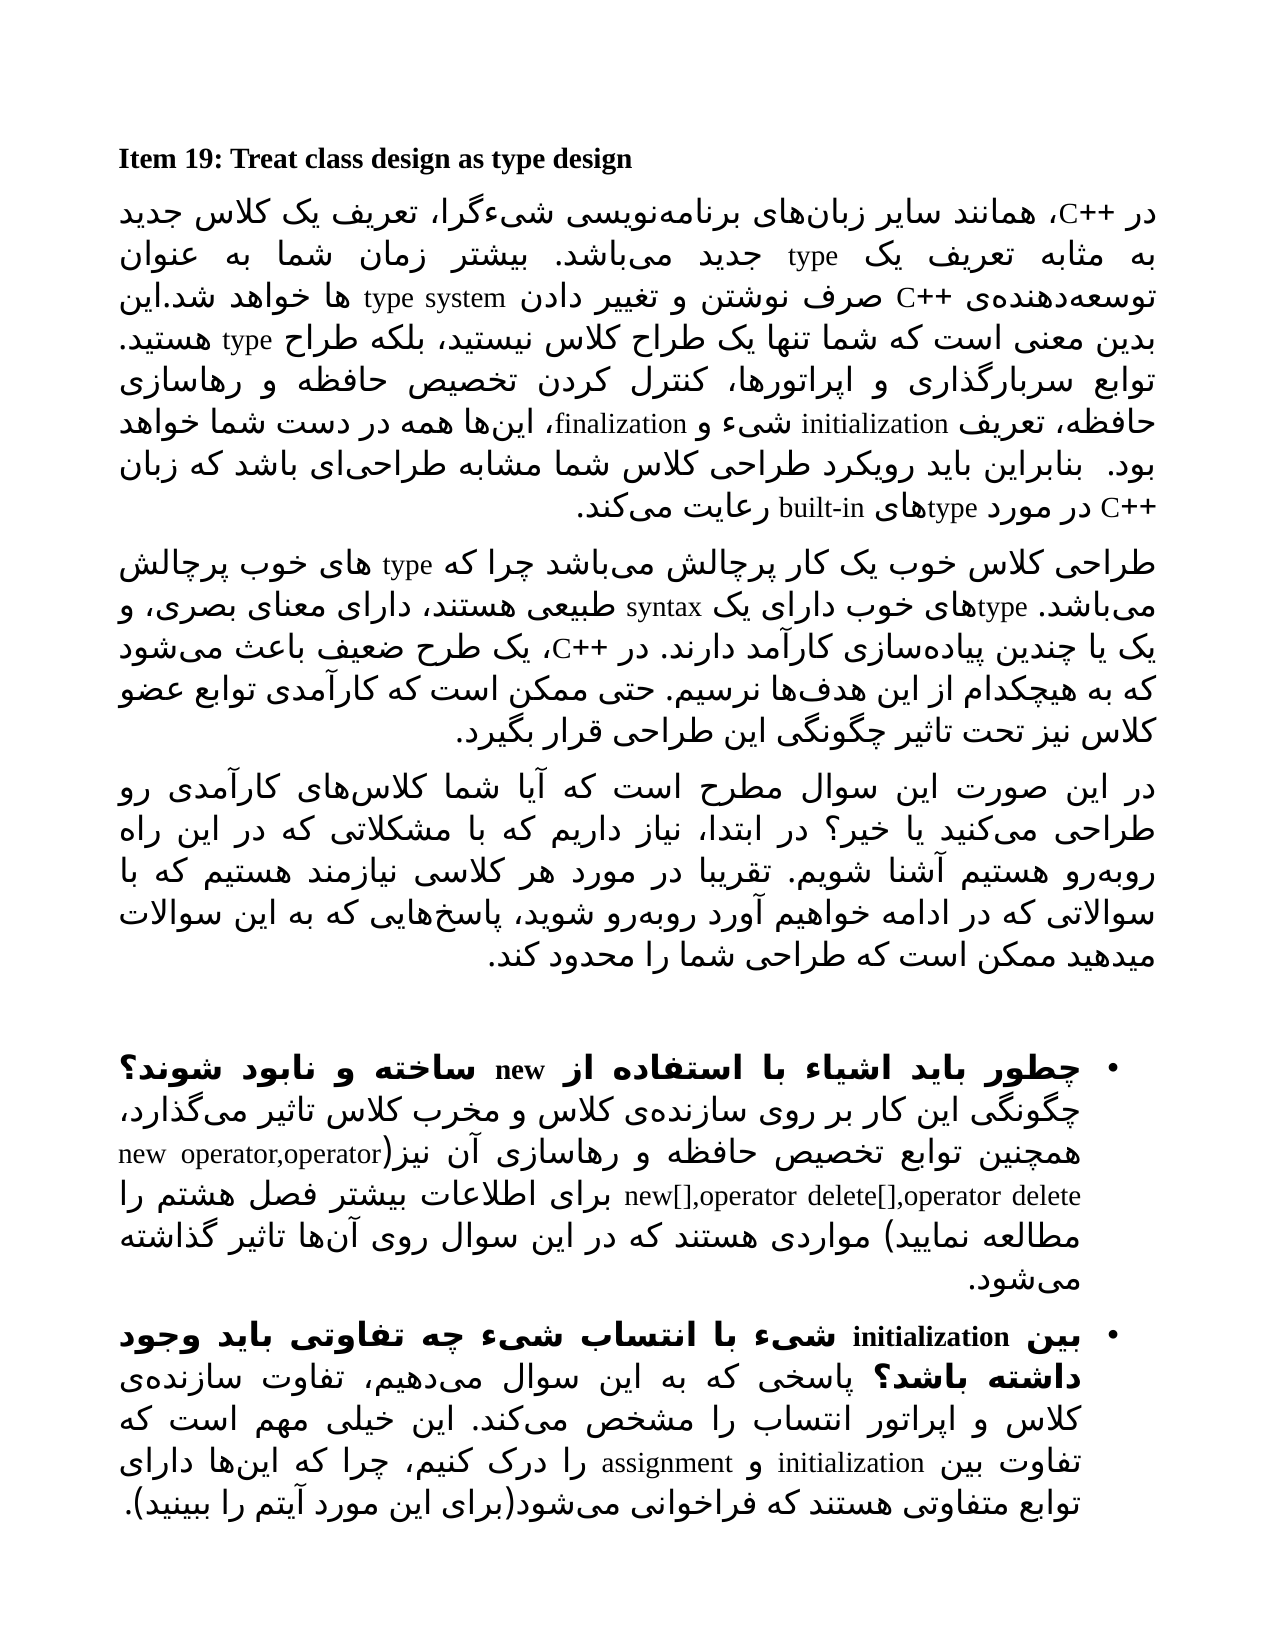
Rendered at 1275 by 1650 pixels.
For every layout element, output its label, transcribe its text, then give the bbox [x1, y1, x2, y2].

subtitle Item 19: Treat class design as type design [118, 133, 1157, 178]
text در ++C، همانند سایر زبان‌های برنامه‌نویسی شیء‌گرا، تعریف یک کلاس جدید به مثابه تعریف یک type جدید می‌باشد. بیشتر زمان شما به عنوان توسعه‌دهنده‌ی ++C صرف نوشتن و تغییر دادن type system ها خواهد شد.این بدین معنی است که شما تنها یک طراح کلاس نیستید، بلکه طراح type هستید. توابع سربار‌گذاری و اپراتورها، کنترل کردن تخصیص حافظه و رها‌سازی حافظه، تعریف initialization شیء و finalization، این‌ها همه در دست شما خواهد بود. بنابراین باید رویکرد طراحی کلاس شما مشابه طراحی‌ای باشد که زبان ++C در مورد type‌های built-in رعایت می‌کند. [118, 190, 1157, 526]
text در این صورت این سوال مطرح است که آیا شما کلاس‌های کارآمدی رو طراحی می‌کنید یا خیر؟ در ابتدا، نیاز داریم که با مشکلاتی که در این راه روبه‌رو هستیم آشنا شویم. تقریبا در مورد هر کلاسی نیازمند هستیم که با سوالاتی که در ادامه خواهیم آورد روبه‌رو شوید، پاسخ‌هایی که به این سوالات میدهید ممکن است که طراحی شما را محدود کند. [118, 765, 1157, 975]
list چطور باید اشیاء با استفاده از new ساخته و نابود شوند؟ چگونگی این کار بر روی سازنده‌ی کلاس و مخرب کلاس تاثیر می‌گذارد، همچنین توابع تخصیص حافظه و رها‌سازی آن نیز(new operator,operator new[],operator delete[],operator delete برای اطلاعات بیشتر فصل هشتم را مطالعه نمایید) مواردی هستند که در این سوال روی آن‌ها تاثیر گذاشته می‌شود. [118, 1046, 1119, 1298]
list بین initialization شیء با انتساب شیء چه تفاوتی باید وجود داشته باشد؟ پاسخی که به این سوال می‌دهیم، تفاوت سازنده‌ی کلاس و اپراتور انتساب را مشخص می‌کند. این خیلی مهم است که تفاوت بین initialization و assignment را درک کنیم، چرا که این‌ها دارای توابع متفاوتی هستند که فراخوانی می‌شود(برای این مورد آیتم را ببینید). [118, 1313, 1119, 1522]
text طراحی کلاس خوب یک کار پرچالش می‌باشد چرا که type های خوب پرچالش می‌باشد. type‌های خوب دارای یک syntax طبیعی هستند، دارای معنای بصری، و یک یا چندین پیاده‌سازی کارآمد دارند. در ++C، یک طرح ضعیف باعث می‌شود که به هیچکدام از این هدف‌ها نرسیم. حتی ممکن است که کارآمدی توابع عضو کلاس نیز تحت تاثیر چگونگی این طراحی قرار بگیرد. [118, 541, 1157, 751]
